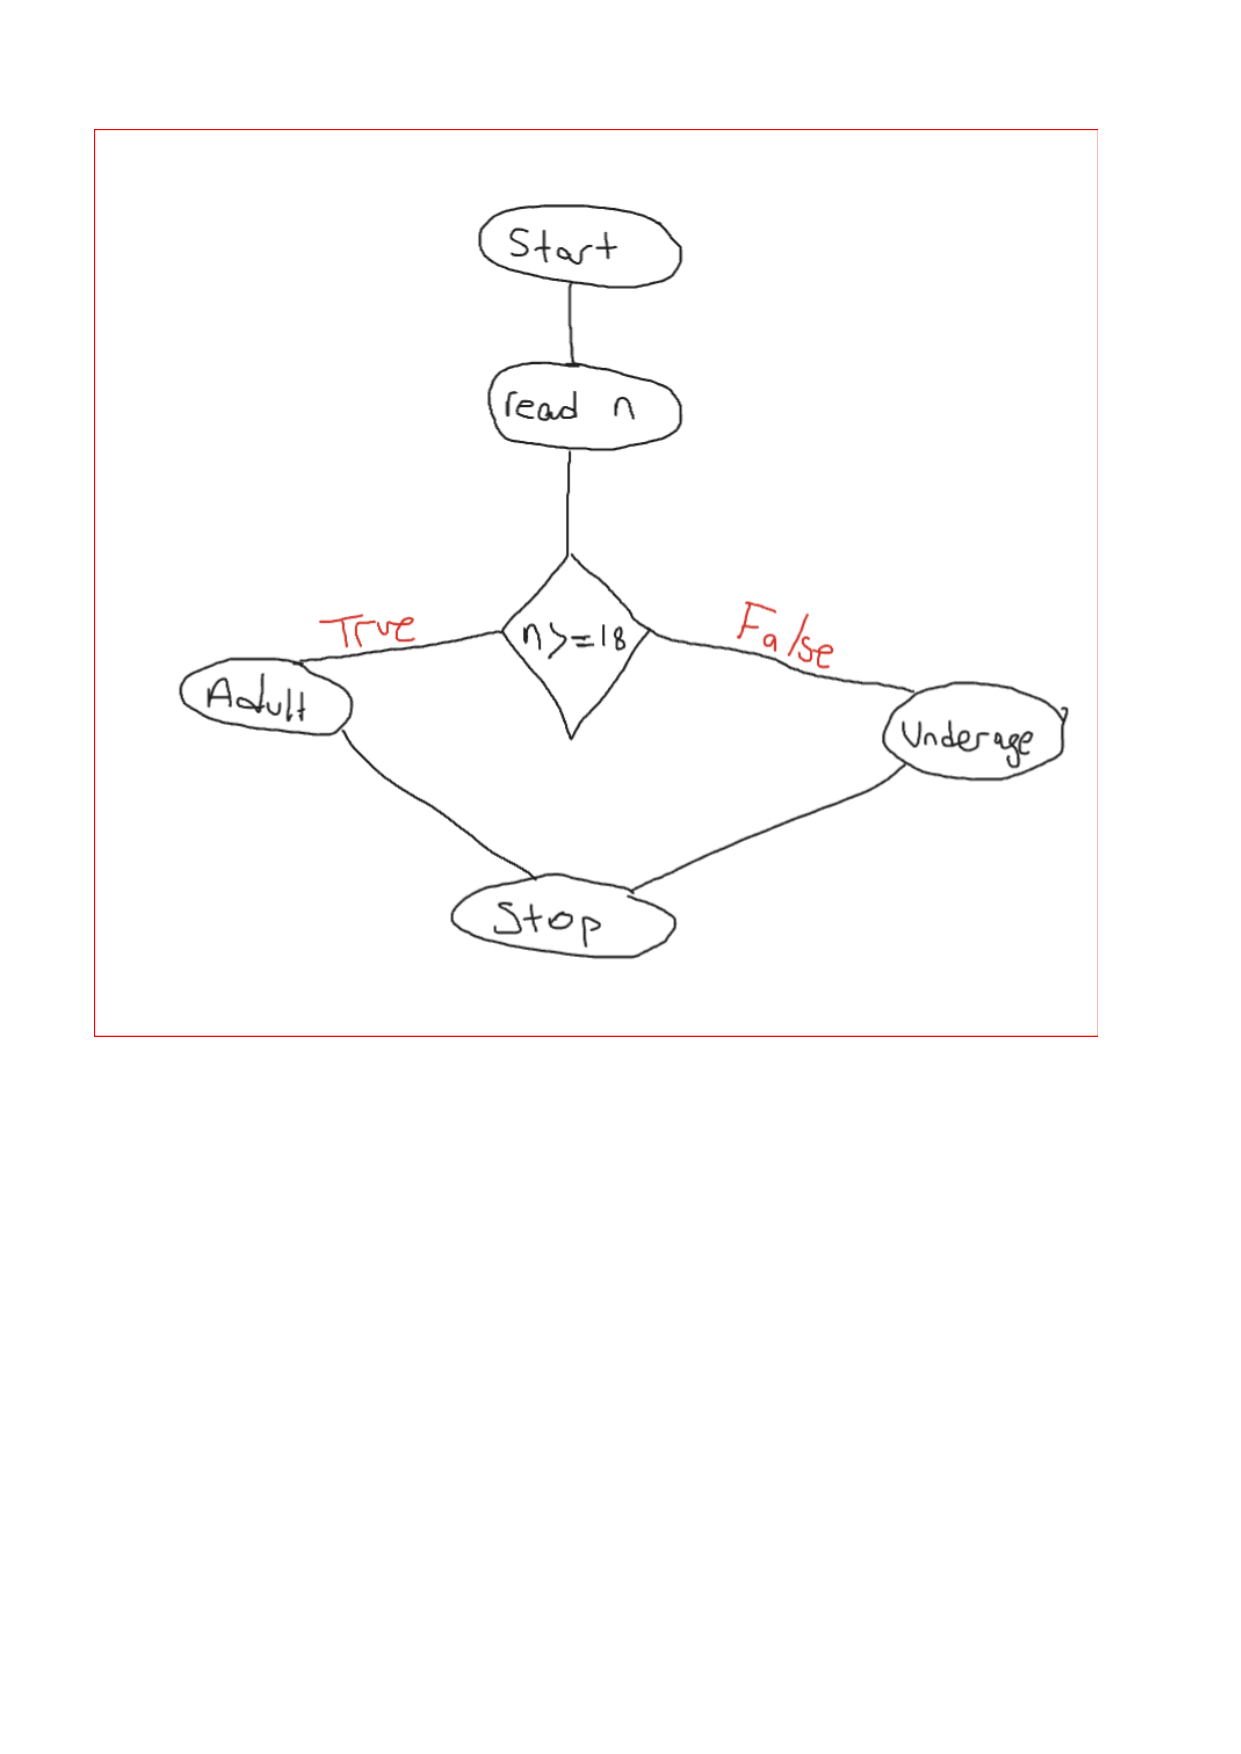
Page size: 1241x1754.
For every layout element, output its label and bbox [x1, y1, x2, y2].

picture [94, 129, 1098, 1037]
